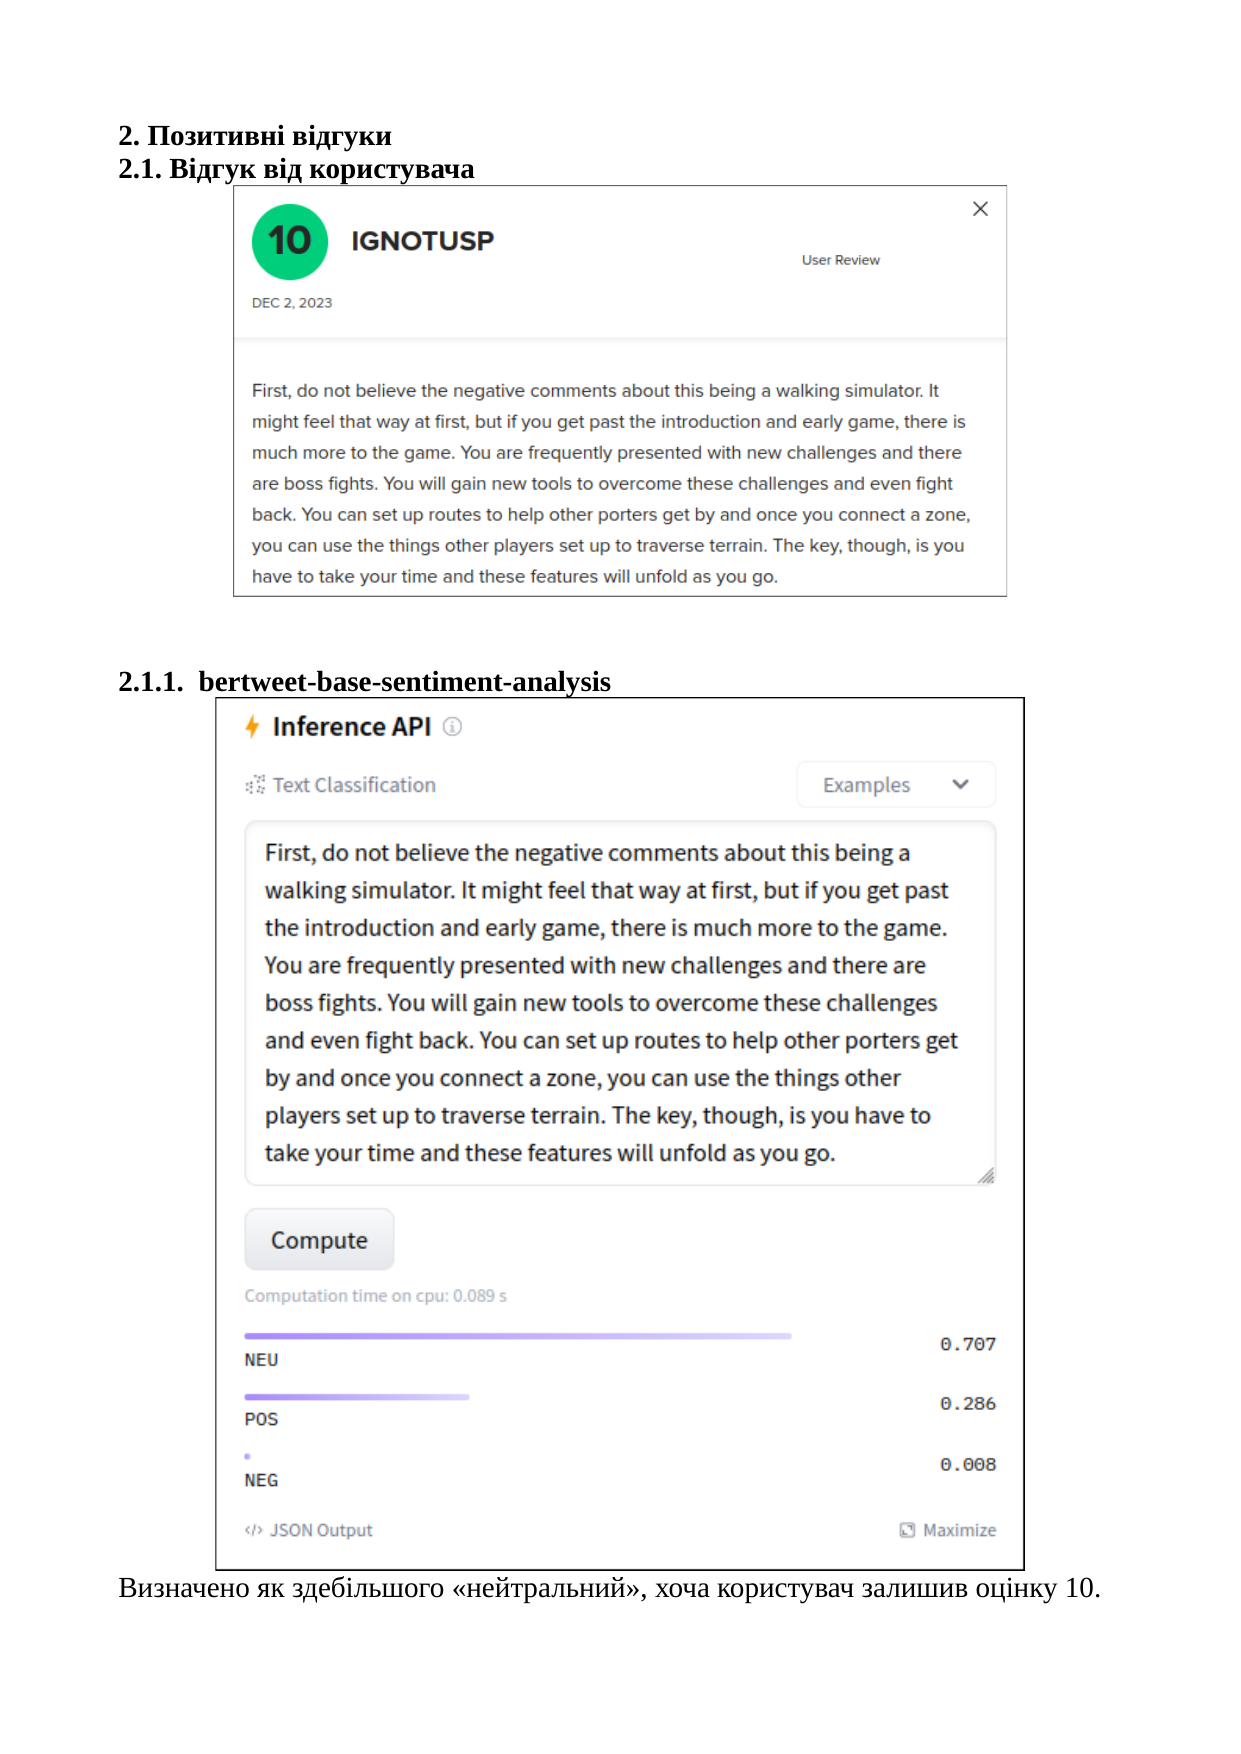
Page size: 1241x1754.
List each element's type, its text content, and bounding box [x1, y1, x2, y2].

picture [233, 185, 1008, 597]
text Визначено як здебільшого «нейтральний», хоча користувач залишив оцінку 10. [118, 697, 1122, 1604]
text 2. Позитивні відгуки [118, 118, 1122, 152]
text 2.1. Відгук від користувача [118, 152, 1122, 185]
picture [215, 697, 1025, 1571]
text 2.1.1. bertweet-base-sentiment-analysis [118, 664, 1122, 697]
